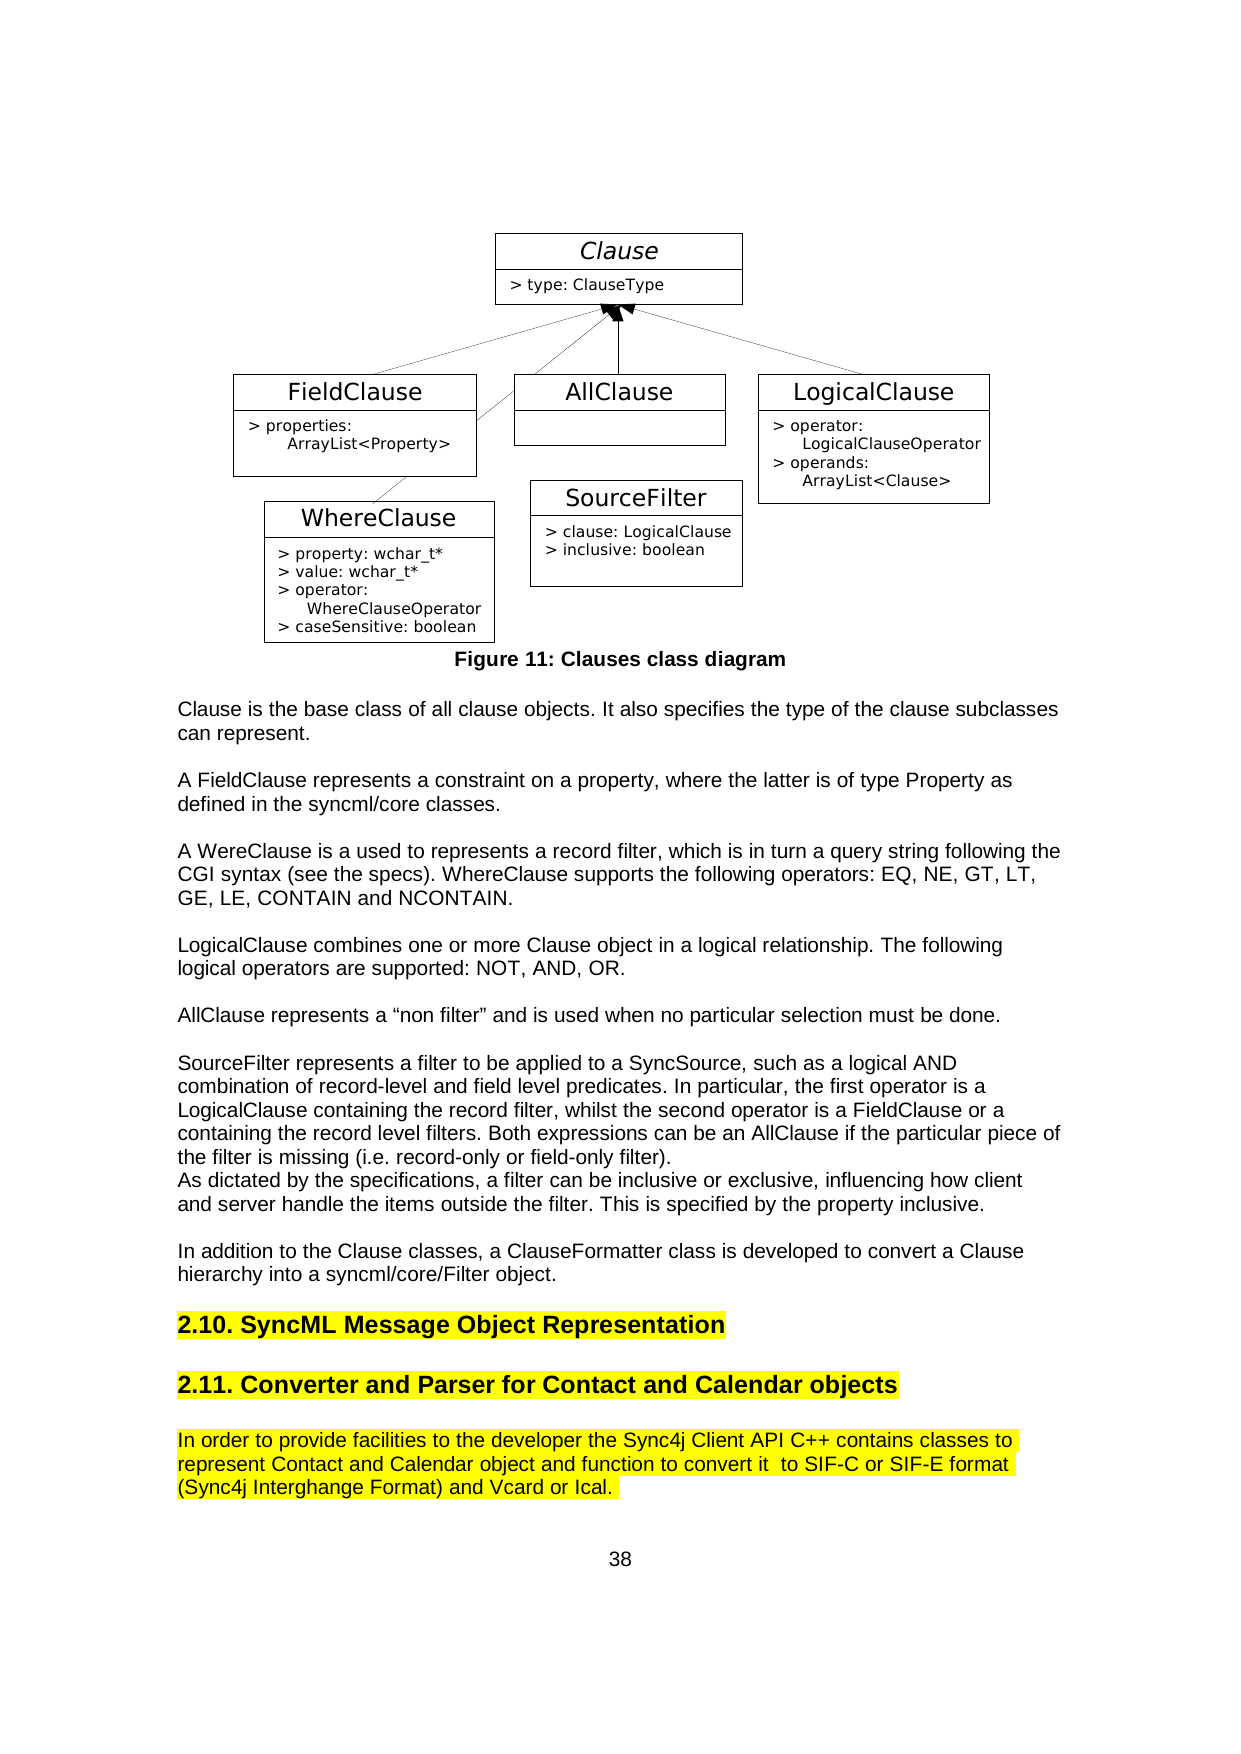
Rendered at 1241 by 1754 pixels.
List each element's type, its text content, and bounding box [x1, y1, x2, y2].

text Figure 11: Clauses class diagram [196, 216, 1044, 671]
text In order to provide facilities to the developer the Sync4j Client API C++ contains classes to represent Contact and Calendar object and function to convert it to SIF-C or SIF-E format (Sync4j Interghange Format) and Vcard or Ical. [177, 1428, 1063, 1499]
text Clause is the base class of all clause objects. It also specifies the type of the clause subclasses can represent. [177, 177, 1063, 745]
text A WereClause is a used to represents a record filter, which is in turn a query string following the CGI syntax (see the specs). WhereClause supports the following operators: EQ, NE, GT, LT, GE, LE, CONTAIN and NCONTAIN. [177, 839, 1063, 910]
text As dictated by the specifications, a filter can be inclusive or exclusive, influencing how client and server handle the items outside the filter. This is specified by the property inclusive. [177, 1169, 1063, 1216]
subtitle Converter and Parser for Contact and Calendar objects [177, 1371, 1063, 1399]
text AllClause represents a “non filter” and is used when no particular selection must be done. [177, 1004, 1063, 1027]
text LogicalClause combines one or more Clause object in a logical relationship. The following logical operators are supported: NOT, AND, OR. [177, 933, 1063, 980]
text A FieldClause represents a constraint on a property, where the latter is of type Property as defined in the syncml/core classes. [177, 768, 1063, 816]
subtitle SyncML Message Object Representation [177, 1311, 1063, 1339]
text In addition to the Clause classes, a ClauseFormatter class is developed to convert a Clause hierarchy into a syncml/core/Filter object. [177, 1239, 1063, 1286]
text SourceFilter represents a filter to be applied to a SyncSource, such as a logical AND combination of record-level and field level predicates. In particular, the first operator is a LogicalClause containing the record filter, whilst the second operator is a FieldClause or a containing the record level filters. Both expressions can be an AllClause if the particular piece of the filter is missing (i.e. record-only or field-only filter). [177, 1051, 1063, 1169]
